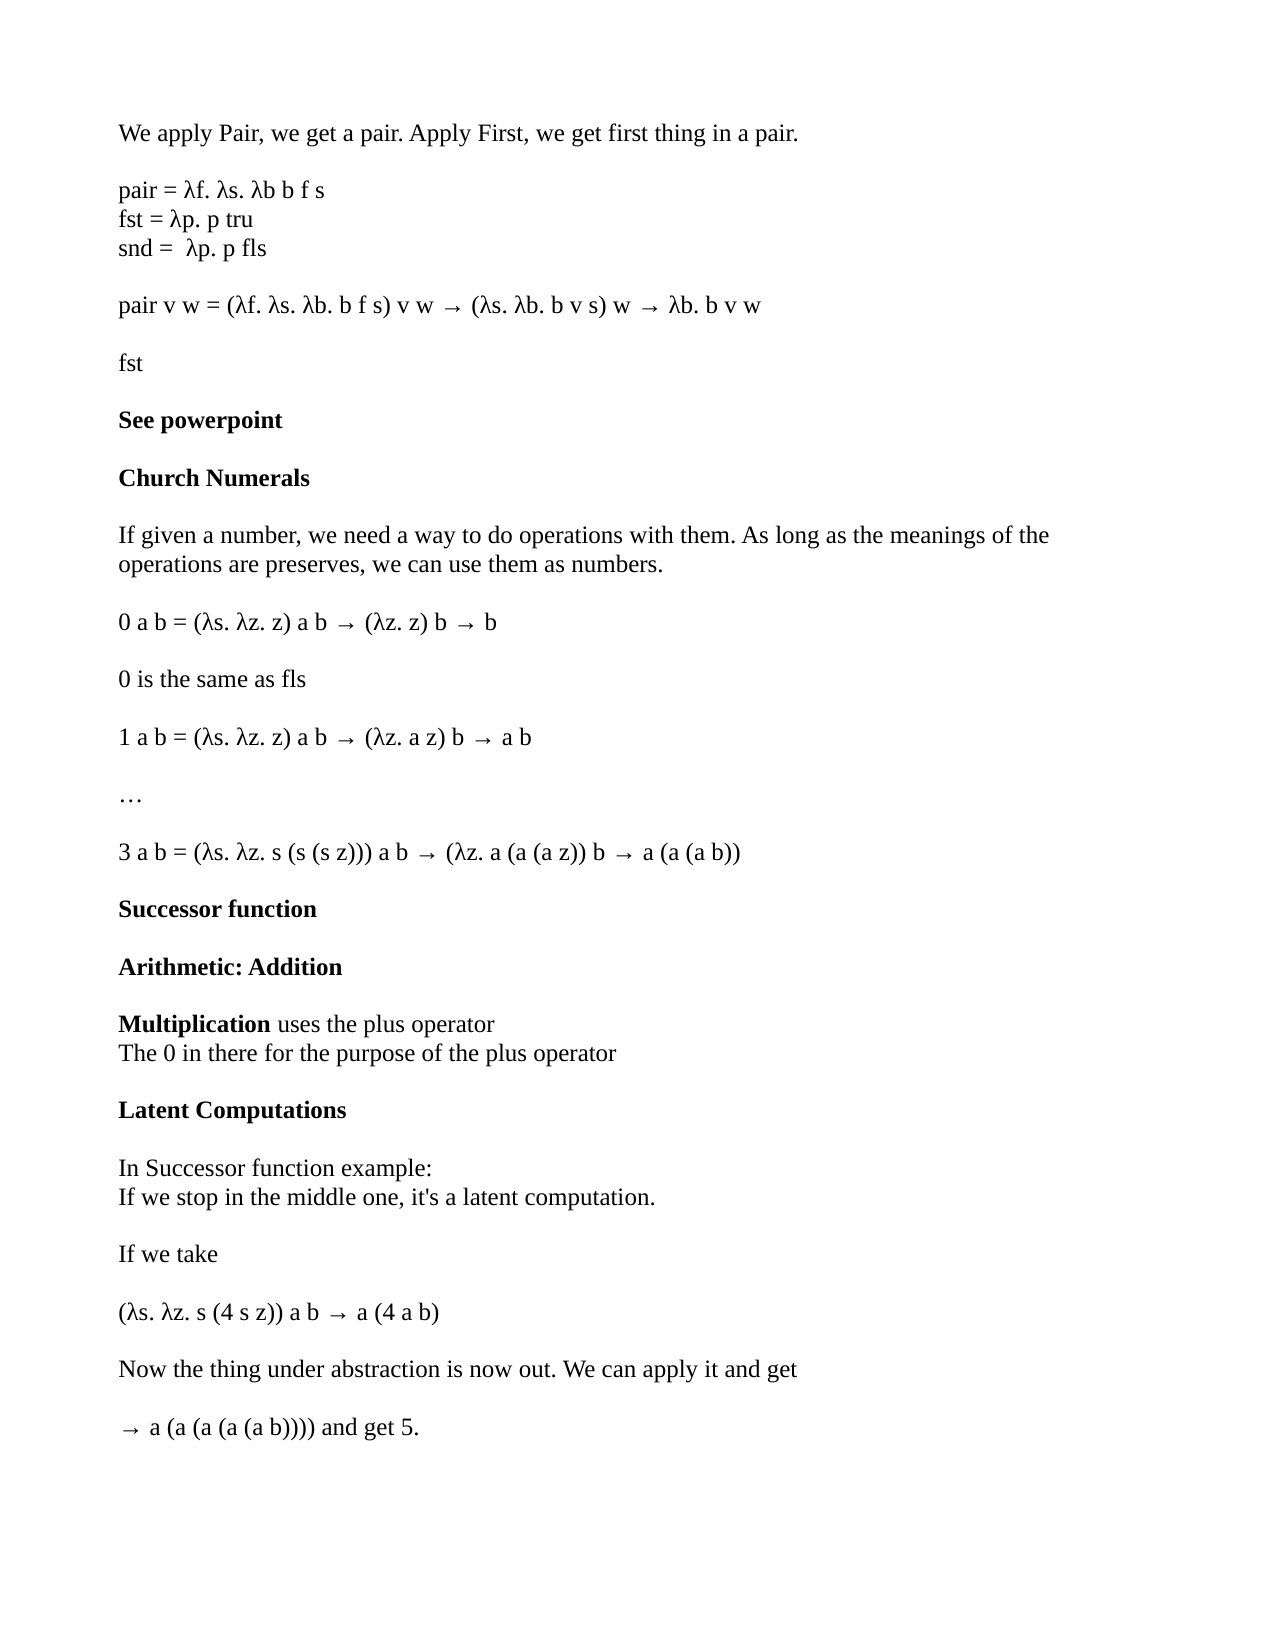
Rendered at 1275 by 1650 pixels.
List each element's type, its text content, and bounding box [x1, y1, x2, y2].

text Successor function [118, 894, 1157, 923]
text In Successor function example: [118, 1153, 1157, 1182]
text The 0 in there for the purpose of the plus operator [118, 1038, 1157, 1067]
text fst [118, 348, 1157, 377]
text 1 a b = (λs. λz. z) a b → (λz. a z) b → a b [118, 722, 1157, 751]
text snd = λp. p fls [118, 233, 1157, 262]
text 3 a b = (λs. λz. s (s (s z))) a b → (λz. a (a (a z)) b → a (a (a b)) [118, 837, 1157, 866]
text (λs. λz. s (4 s z)) a b → a (4 a b) [118, 1297, 1157, 1326]
text We apply Pair, we get a pair. Apply First, we get first thing in a pair. [118, 118, 1157, 147]
text If given a number, we need a way to do operations with them. As long as the meanings of the operations are preserves, we can use them as numbers. [118, 521, 1157, 578]
text Arithmetic: Addition [118, 952, 1157, 981]
text → a (a (a (a (a b)))) and get 5. [118, 1412, 1157, 1441]
text If we take [118, 1239, 1157, 1268]
text fst = λp. p tru [118, 204, 1157, 233]
text 0 is the same as fls [118, 664, 1157, 693]
text Now the thing under abstraction is now out. We can apply it and get [118, 1354, 1157, 1383]
text … [118, 779, 1157, 808]
text pair = λf. λs. λb b f s [118, 176, 1157, 204]
text See powerpoint [118, 406, 1157, 434]
text pair v w = (λf. λs. λb. b f s) v w → (λs. λb. b v s) w → λb. b v w [118, 291, 1157, 319]
text Church Numerals [118, 463, 1157, 492]
text Multiplication uses the plus operator [118, 1009, 1157, 1038]
text Latent Computations [118, 1096, 1157, 1124]
text If we stop in the middle one, it's a latent computation. [118, 1182, 1157, 1211]
text 0 a b = (λs. λz. z) a b → (λz. z) b → b [118, 607, 1157, 636]
